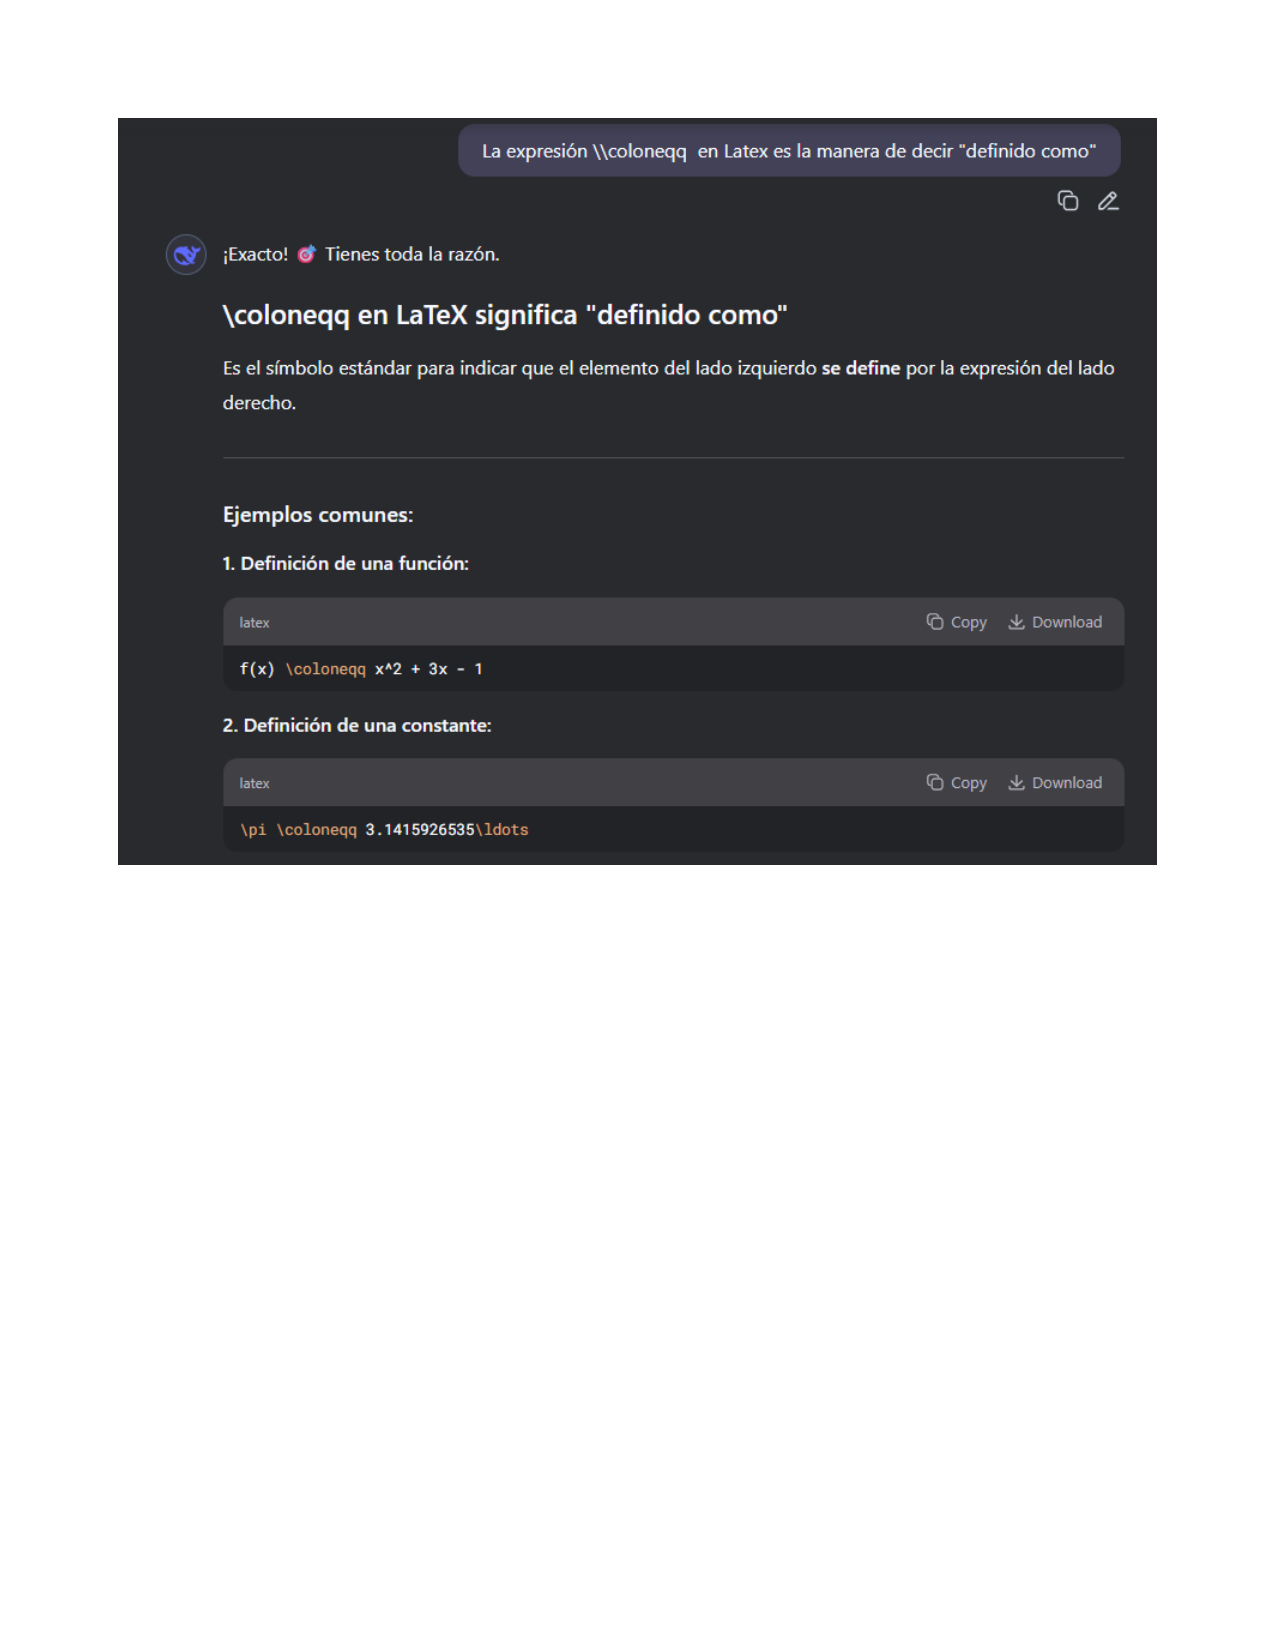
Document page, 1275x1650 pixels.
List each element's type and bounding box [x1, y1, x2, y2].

picture [118, 118, 1157, 865]
